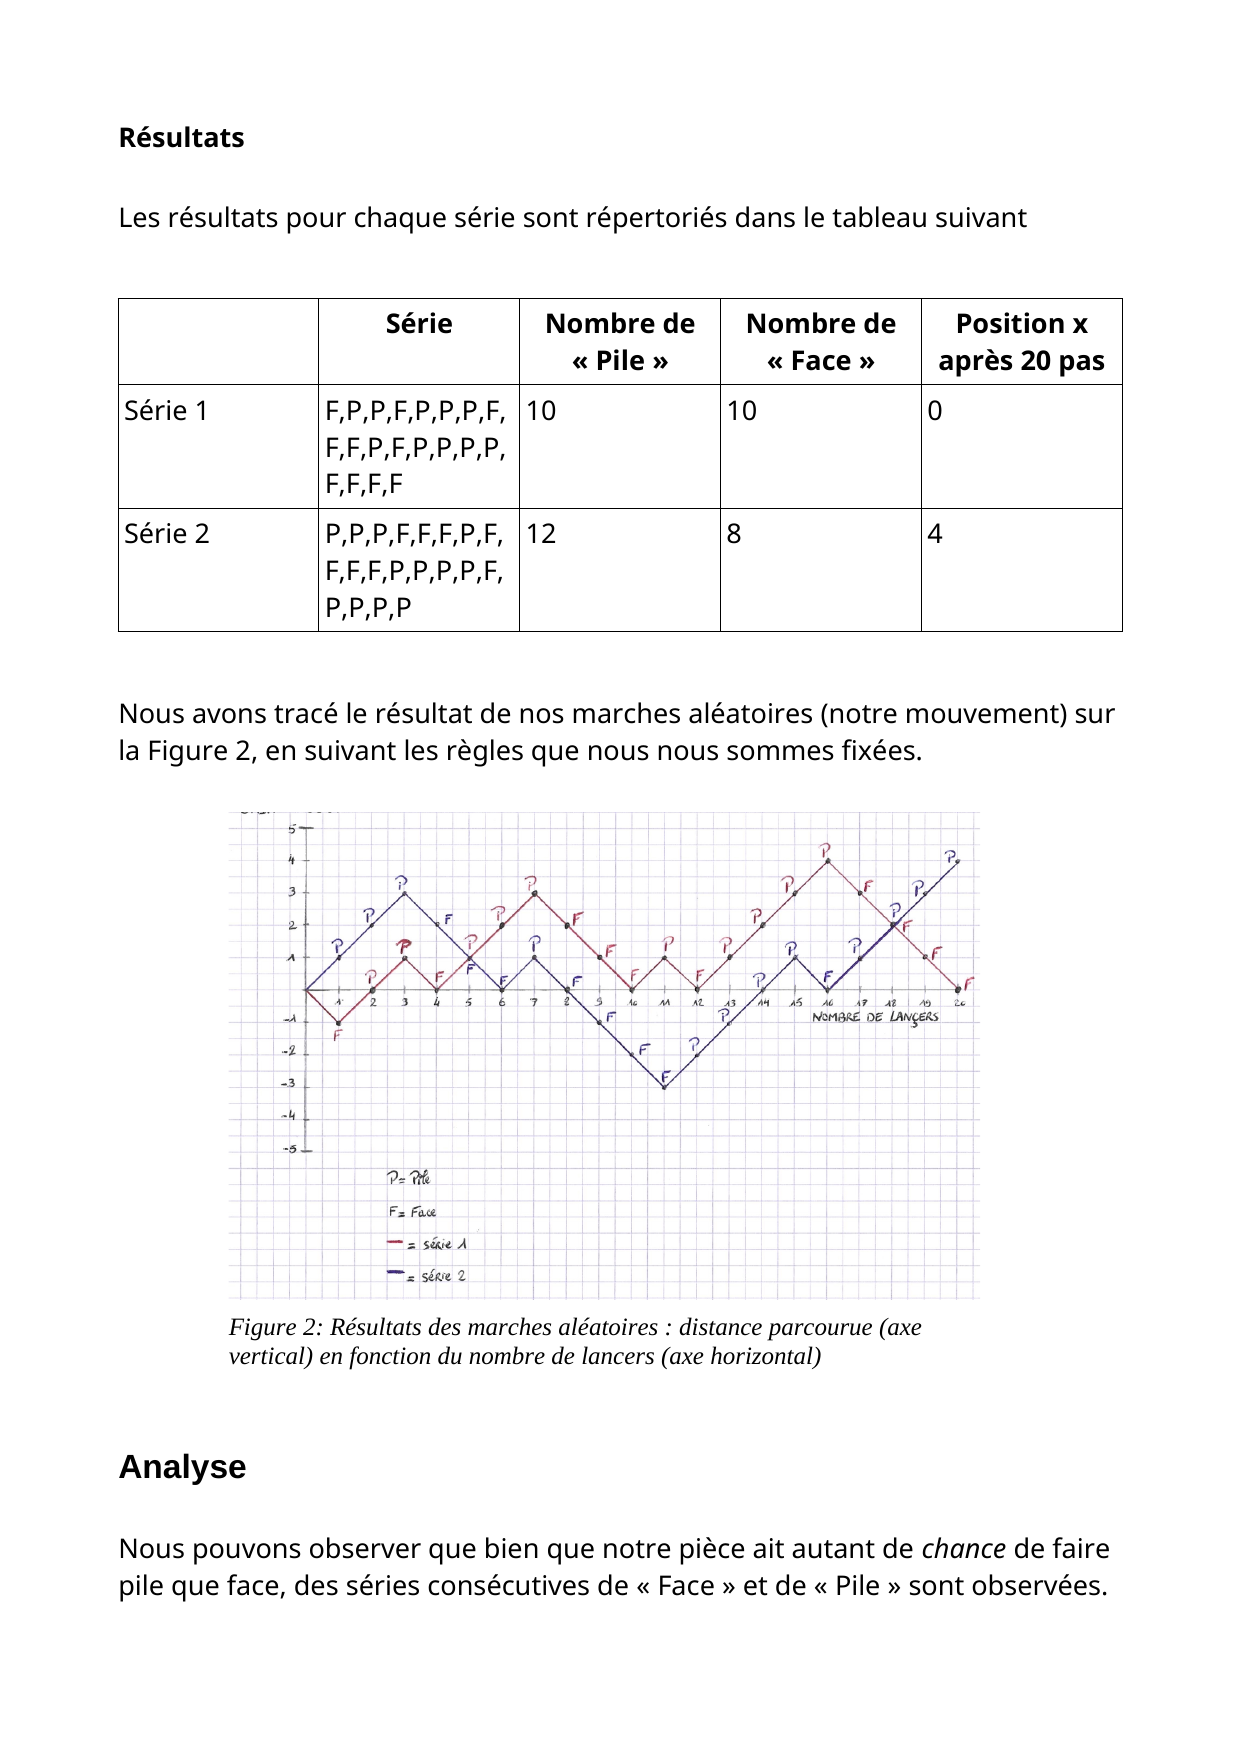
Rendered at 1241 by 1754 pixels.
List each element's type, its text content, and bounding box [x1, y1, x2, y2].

table_header Série [319, 299, 519, 384]
table_cell F,P,P,F,P,P,P,F,F,F,P,F,P,P,P,P,F,F,F,F [319, 385, 519, 507]
table_cell 4 [922, 509, 1122, 631]
table_header [119, 299, 318, 384]
table_header Nombre de « Pile » [520, 299, 720, 384]
table_cell P,P,P,F,F,F,P,F,F,F,F,P,P,P,P,F,P,P,P,P [319, 509, 519, 631]
picture [228, 812, 981, 1300]
text Nous pouvons observer que bien que notre pièce ait autant de chance de faire pile que face, des séries consécutives de « Face » et de « Pile » sont observées. [118, 1529, 1122, 1603]
table_header Nombre de « Face » [721, 299, 921, 384]
table_cell Série 2 [119, 509, 318, 631]
subtitle Résultats [118, 118, 1122, 155]
table_cell 8 [721, 509, 921, 631]
table_cell 10 [721, 385, 921, 507]
table_cell 12 [520, 509, 720, 631]
text Les résultats pour chaque série sont répertoriés dans le tableau suivant [118, 199, 1122, 236]
table_header Position x après 20 pas [922, 299, 1122, 384]
subtitle Analyse [118, 1447, 1122, 1486]
table_cell Série 1 [119, 385, 318, 507]
table_cell 10 [520, 385, 720, 507]
text Nous avons tracé le résultat de nos marches aléatoires (notre mouvement) sur la Figure 2, en suivant les règles que nous nous sommes fixées. [118, 694, 1122, 768]
text [228, 800, 980, 812]
table_cell 0 [922, 385, 1122, 507]
text Figure 2: Résultats des marches aléatoires : distance parcourue (axe vertical) en fonction du nombre de lancers (axe horizontal) [228, 1300, 980, 1370]
